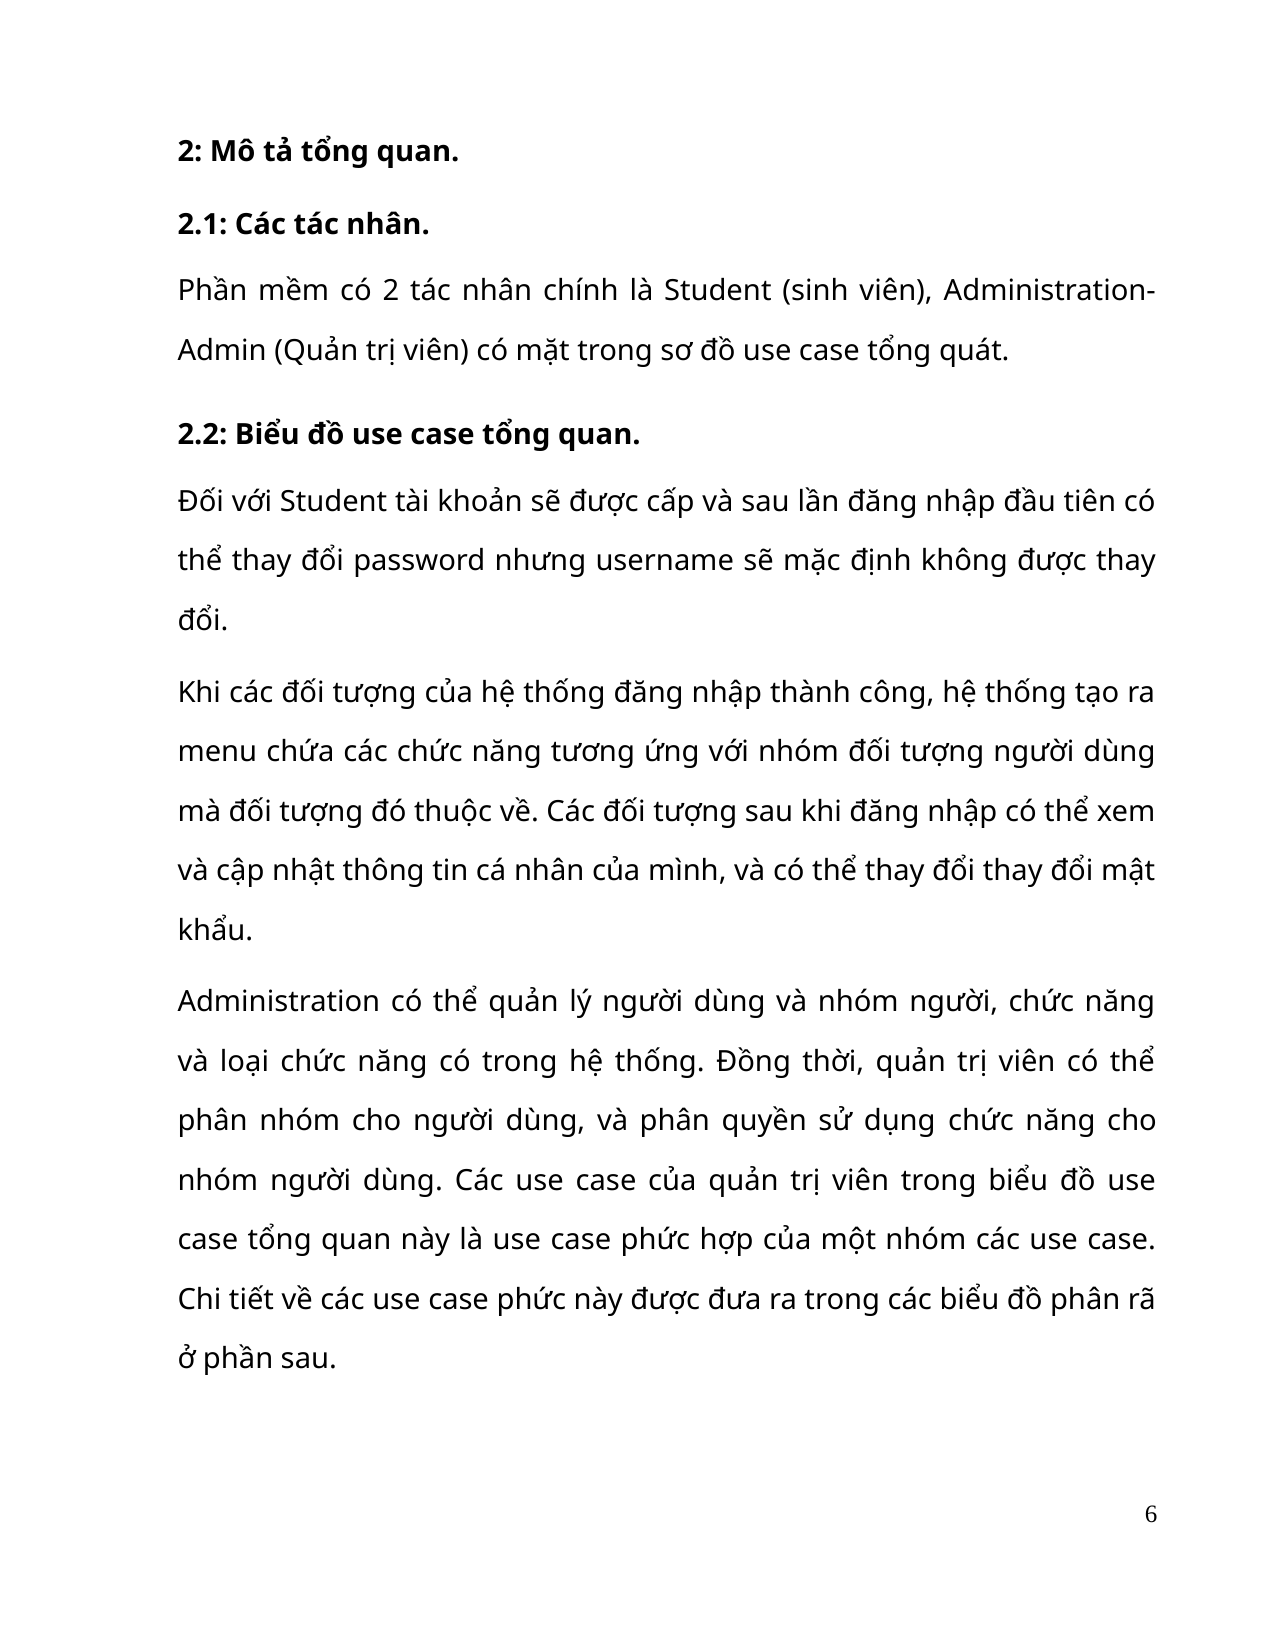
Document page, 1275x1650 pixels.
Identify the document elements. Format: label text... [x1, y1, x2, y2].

text Khi các đối tượng của hệ thống đăng nhập thành công, hệ thống tạo ra menu chứa các chức năng tương ứng với nhóm đối tượng người dùng mà đối tượng đó thuộc về. Các đối tượng sau khi đăng nhập có thể xem và cập nhật thông tin cá nhân của mình, và có thể thay đổi thay đổi mật khẩu. [177, 671, 1157, 948]
text Đối với Student tài khoản sẽ được cấp và sau lần đăng nhập đầu tiên có thể thay đổi password nhưng username sẽ mặc định không được thay đổi. [177, 480, 1157, 638]
subtitle 2.2: Biểu đồ use case tổng quan. [177, 413, 1157, 453]
subtitle 2.1: Các tác nhân. [177, 203, 1157, 243]
subtitle 2: Mô tả tổng quan. [177, 131, 1157, 170]
text Administration có thể quản lý người dùng và nhóm người, chức năng và loại chức năng có trong hệ thống. Đồng thời, quản trị viên có thể phân nhóm cho người dùng, và phân quyền sử dụng chức năng cho nhóm người dùng. Các use case của quản trị viên trong biểu đồ use case tổng quan này là use case phức hợp của một nhóm các use case. Chi tiết về các use case phức này được đưa ra trong các biểu đồ phân rã ở phần sau. [177, 981, 1157, 1377]
text Phần mềm có 2 tác nhân chính là Student (sinh viên), Administration-Admin (Quản trị viên) có mặt trong sơ đồ use case tổng quát. [177, 269, 1157, 369]
